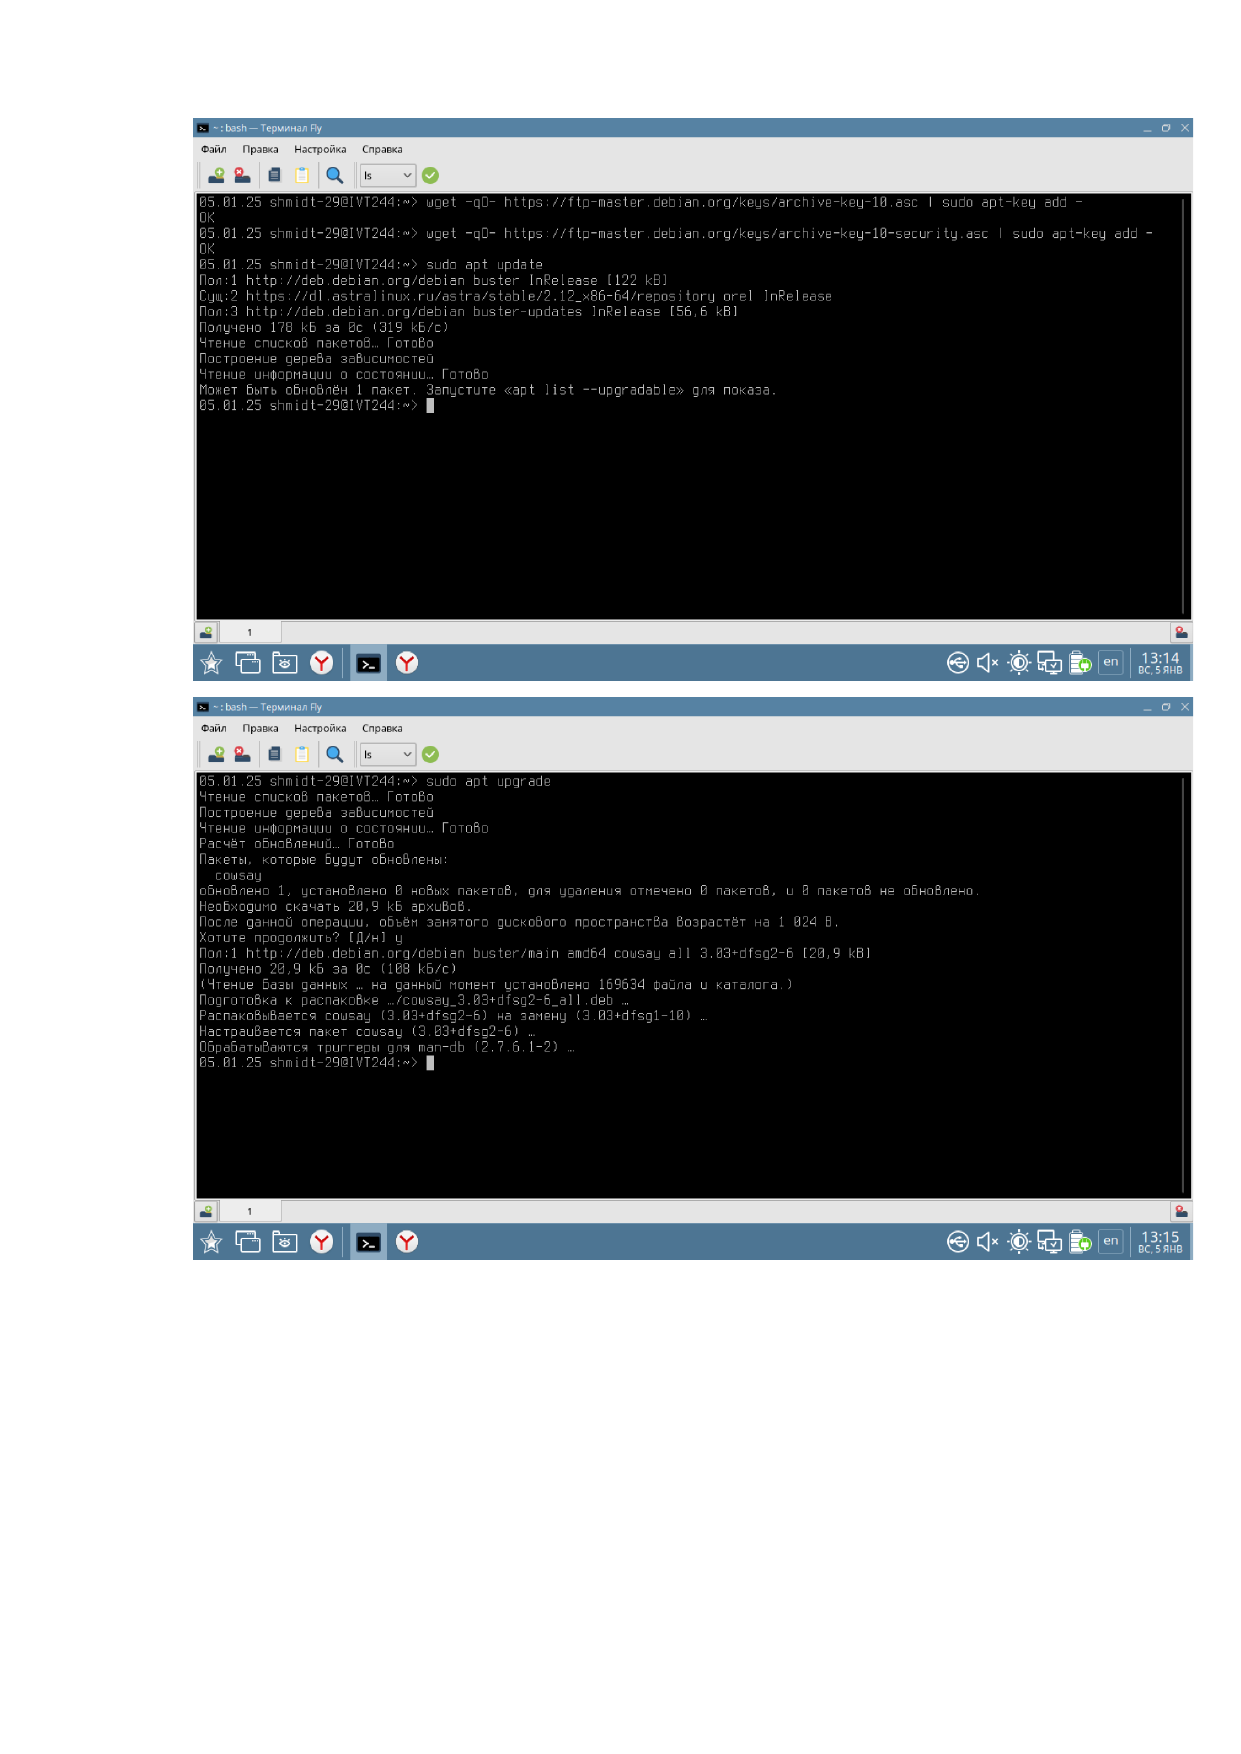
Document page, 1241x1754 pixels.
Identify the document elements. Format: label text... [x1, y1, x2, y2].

list Выясняем версию Debian и добавляем репозиторий соответствующий ей. В данном случае версия – 10. При попытке обновиться из добавленных репозиториев вылезла ошибка, которая решилась добавлением специальных ключей. После исправлений, снова пробуем обновить систему, и всё получается. [156, 118, 1122, 1260]
